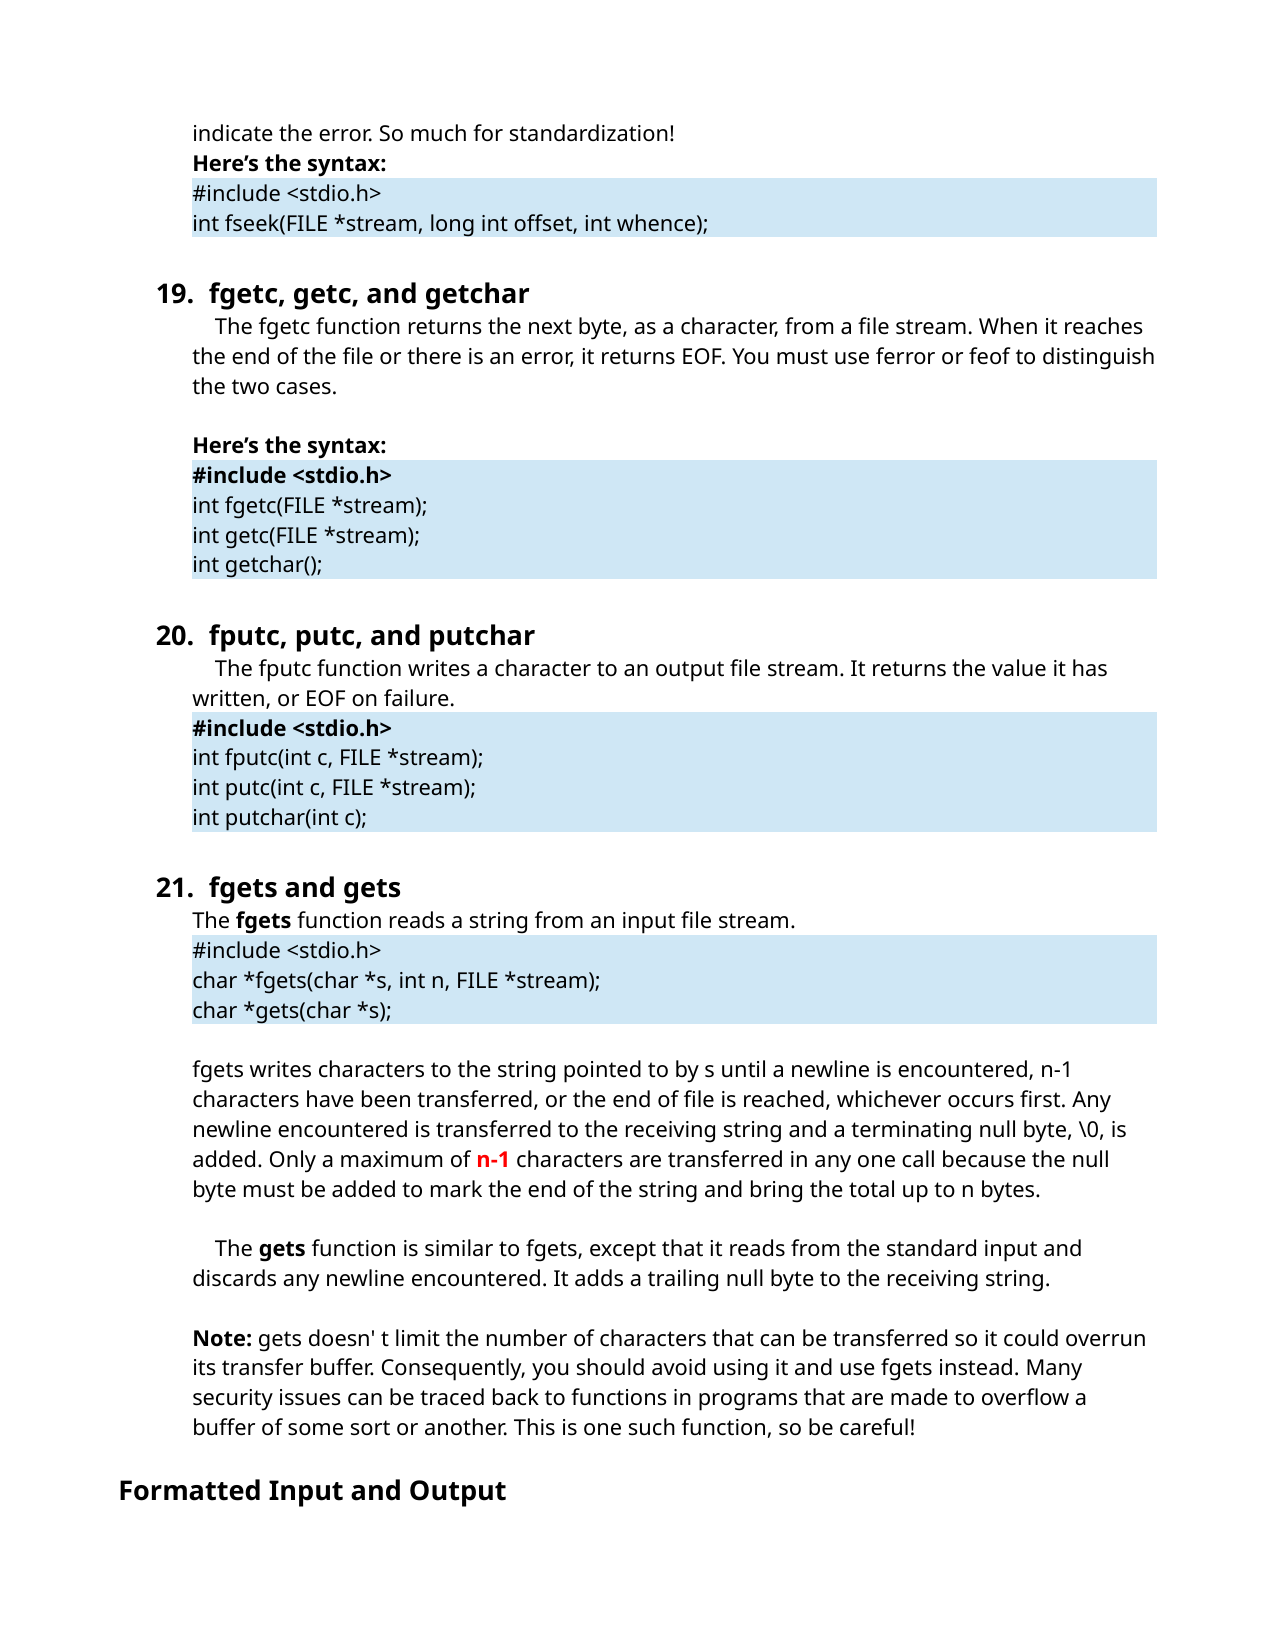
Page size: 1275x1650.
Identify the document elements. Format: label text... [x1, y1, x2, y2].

list fgetc, getc, and getchar [156, 274, 1157, 311]
list int putchar(int c); [192, 802, 1157, 832]
list The fgetc function returns the next byte, as a character, from a file stream. When it reaches the end of the file or there is an error, it returns EOF. You must use ferror or feof to distinguish the two cases. [154, 311, 1157, 400]
list fgets and gets [156, 868, 1157, 905]
list #include <stdio.h> [192, 935, 1157, 965]
list fgets writes characters to the string pointed to by s until a newline is encountered, n-1 characters have been transferred, or the end of file is reached, whichever occurs first. Any newline encountered is transferred to the receiving string and a terminating null byte, \0, is added. Only a maximum of n-1 characters are transferred in any one call because the null byte must be added to mark the end of the string and bring the total up to n bytes. [154, 1054, 1157, 1203]
list fputc, putc, and putchar [156, 616, 1157, 653]
list #include <stdio.h> [192, 460, 1157, 490]
list int putc(int c, FILE *stream); [192, 772, 1157, 802]
list The fputc function writes a character to an output file stream. It returns the value it has written, or EOF on failure. [154, 653, 1157, 712]
list int fseek(FILE *stream, long int offset, int whence); [192, 207, 1157, 237]
list #include <stdio.h> [192, 178, 1157, 207]
list The fgets function reads a string from an input file stream. [154, 905, 1157, 935]
list int getchar(); [192, 549, 1157, 579]
list int getc(FILE *stream); [192, 519, 1157, 549]
list Here’s the syntax: [154, 430, 1157, 460]
list char *gets(char *s); [192, 995, 1157, 1024]
list The gets function is similar to fgets, except that it reads from the standard input and discards any newline encountered. It adds a trailing null byte to the receiving string. [154, 1233, 1157, 1293]
list Note: gets doesn' t limit the number of characters that can be transferred so it could overrun its transfer buffer. Consequently, you should avoid using it and use fgets instead. Many security issues can be traced back to functions in programs that are made to overflow a buffer of some sort or another. This is one such function, so be careful! [154, 1322, 1157, 1442]
list char *fgets(char *s, int n, FILE *stream); [192, 965, 1157, 995]
text Formatted Input and Output [118, 1471, 1157, 1508]
list int fputc(int c, FILE *stream); [192, 742, 1157, 772]
list indicate the error. So much for standardization! [154, 118, 1157, 148]
list #include <stdio.h> [192, 712, 1157, 742]
list Here’s the syntax: [154, 148, 1157, 178]
list int fgetc(FILE *stream); [192, 490, 1157, 519]
